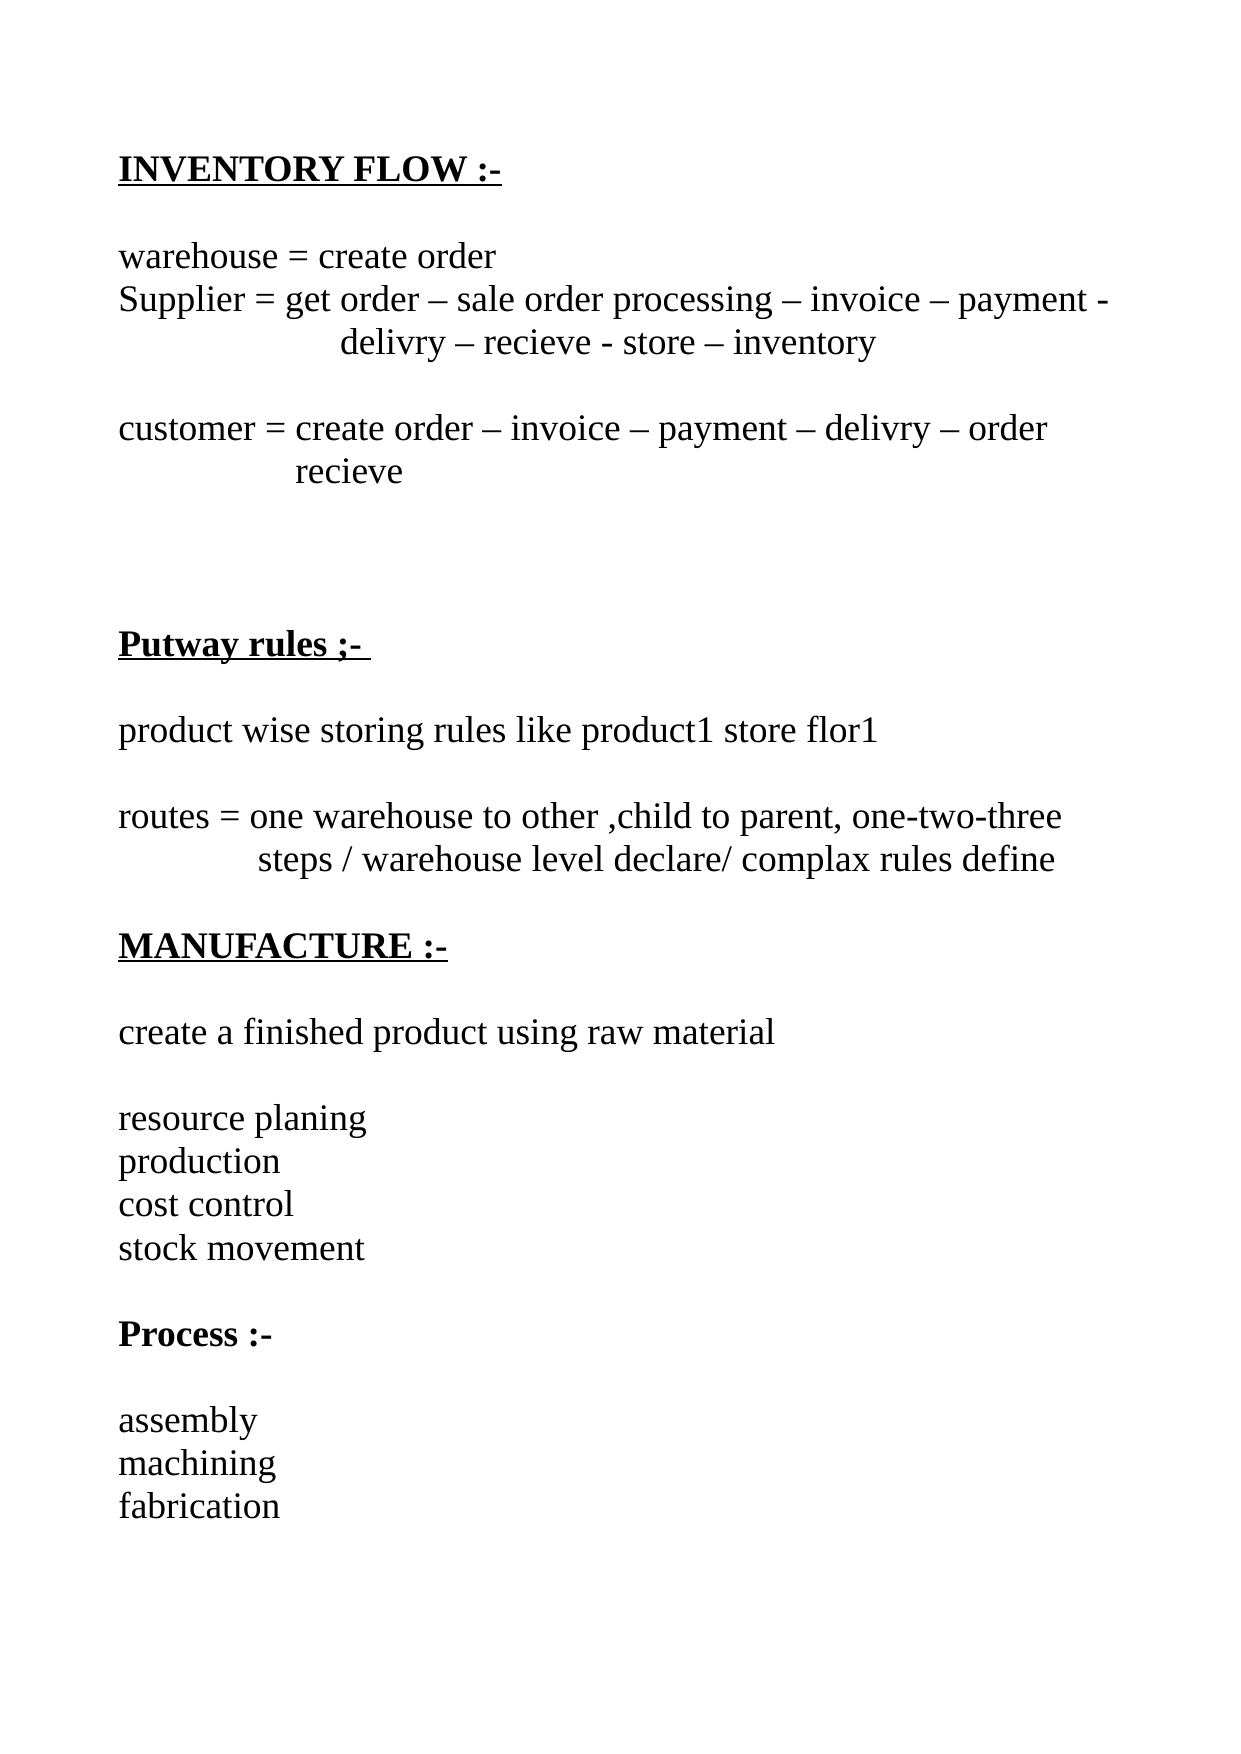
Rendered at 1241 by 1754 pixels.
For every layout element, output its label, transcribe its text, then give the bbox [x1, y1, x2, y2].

text warehouse = create order [118, 233, 1122, 276]
text product wise storing rules like product1 store flor1 [118, 707, 1122, 751]
text routes = one warehouse to other ,child to parent, one-two-three steps / warehouse level declare/ complax rules define [118, 794, 1122, 880]
text production [118, 1139, 1122, 1182]
text assembly [118, 1397, 1122, 1441]
text Process :- [118, 1311, 1122, 1354]
text INVENTORY FLOW :- [118, 147, 1122, 190]
text cost control [118, 1182, 1122, 1225]
text Supplier = get order – sale order processing – invoice – payment - delivry – recieve - store – inventory [118, 276, 1122, 362]
text create a finished product using raw material [118, 1009, 1122, 1052]
text Putway rules ;- [118, 621, 1122, 664]
text MANUFACTURE :- [118, 923, 1122, 966]
text fabrication [118, 1484, 1122, 1527]
text machining [118, 1441, 1122, 1484]
text customer = create order – invoice – payment – delivry – order recieve [118, 406, 1122, 492]
text resource planing [118, 1096, 1122, 1139]
text stock movement [118, 1225, 1122, 1268]
